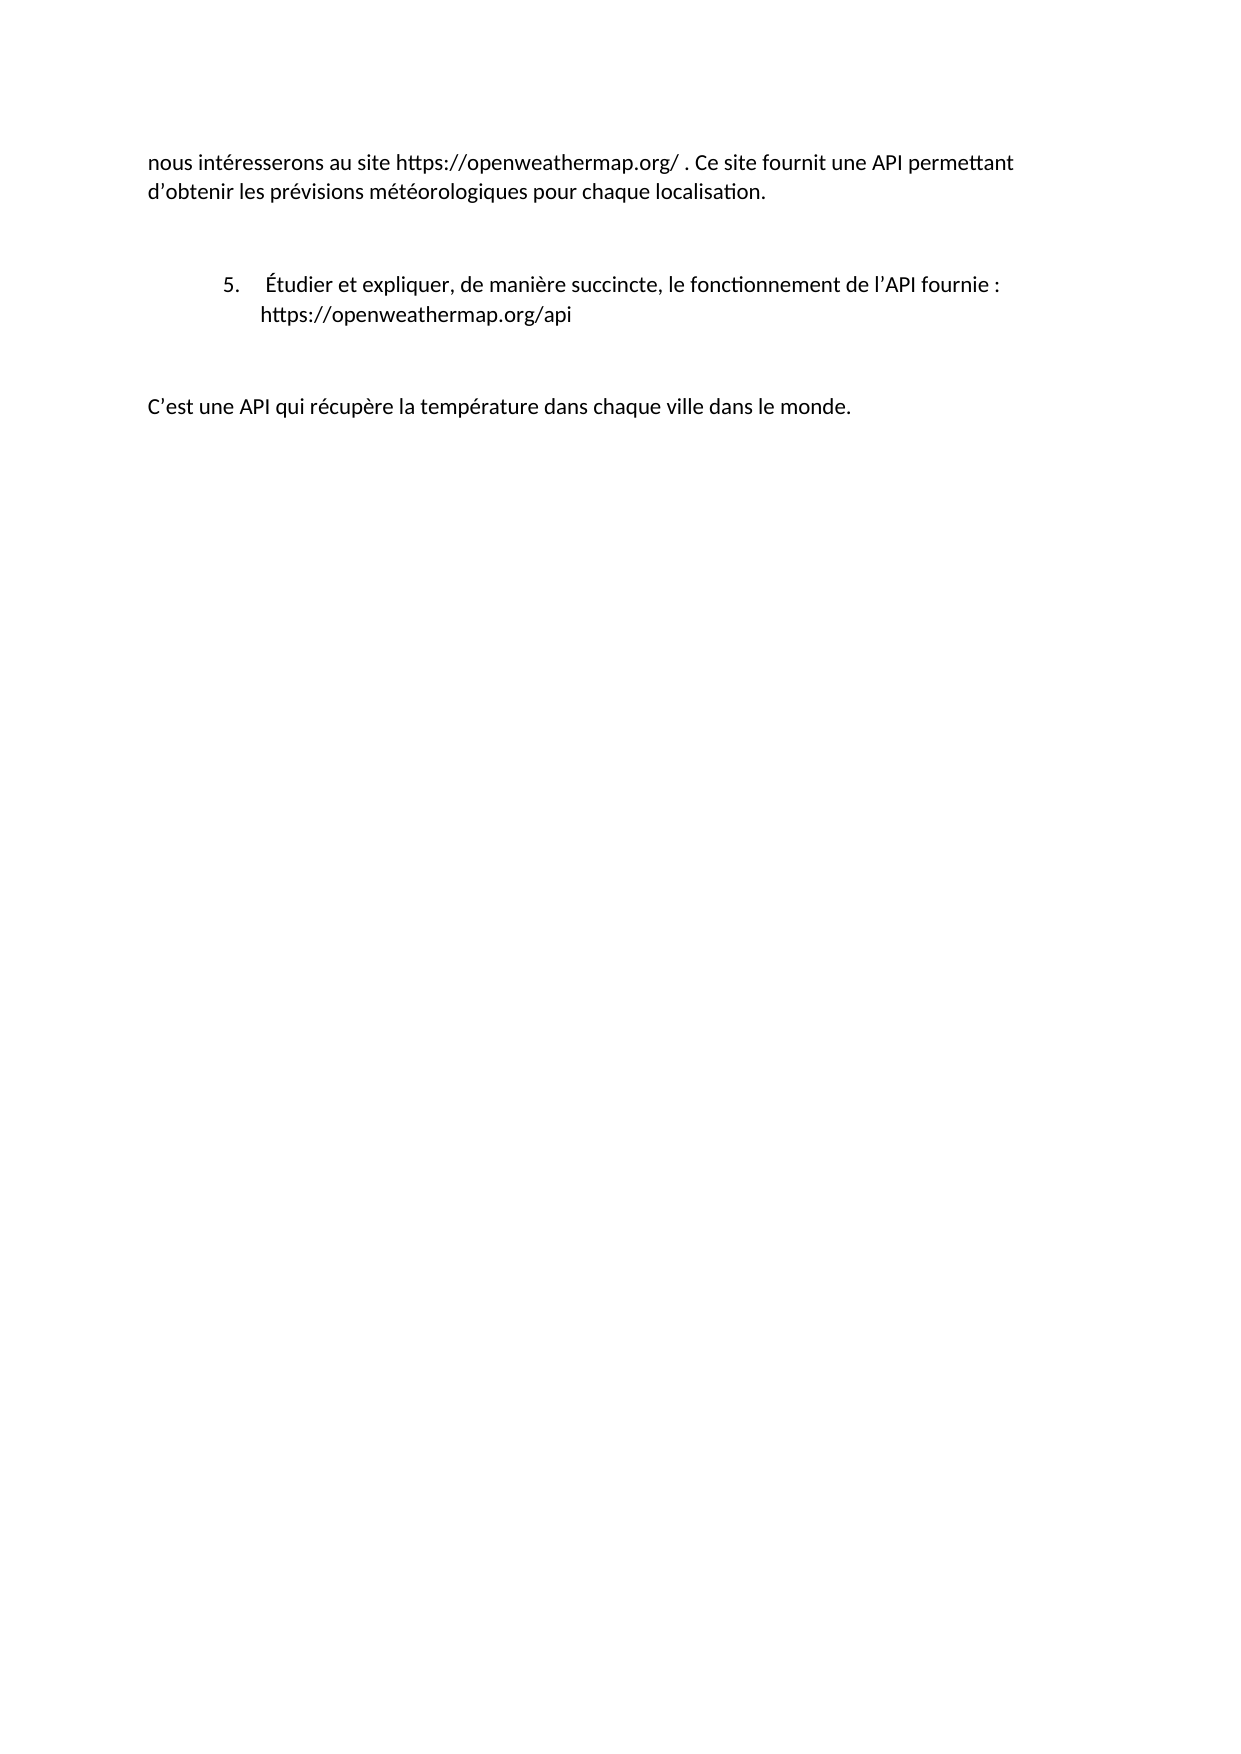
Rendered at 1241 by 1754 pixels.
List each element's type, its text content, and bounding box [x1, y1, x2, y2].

list Étudier et expliquer, de manière succincte, le fonctionnement de l’API fournie : https://openweathermap.org/api [223, 270, 1093, 328]
text nous intéresserons au site https://openweathermap.org/ . Ce site fournit une API permettant d’obtenir les prévisions météorologiques pour chaque localisation. [148, 148, 1093, 205]
text C’est une API qui récupère la température dans chaque ville dans le monde. [148, 392, 1093, 420]
